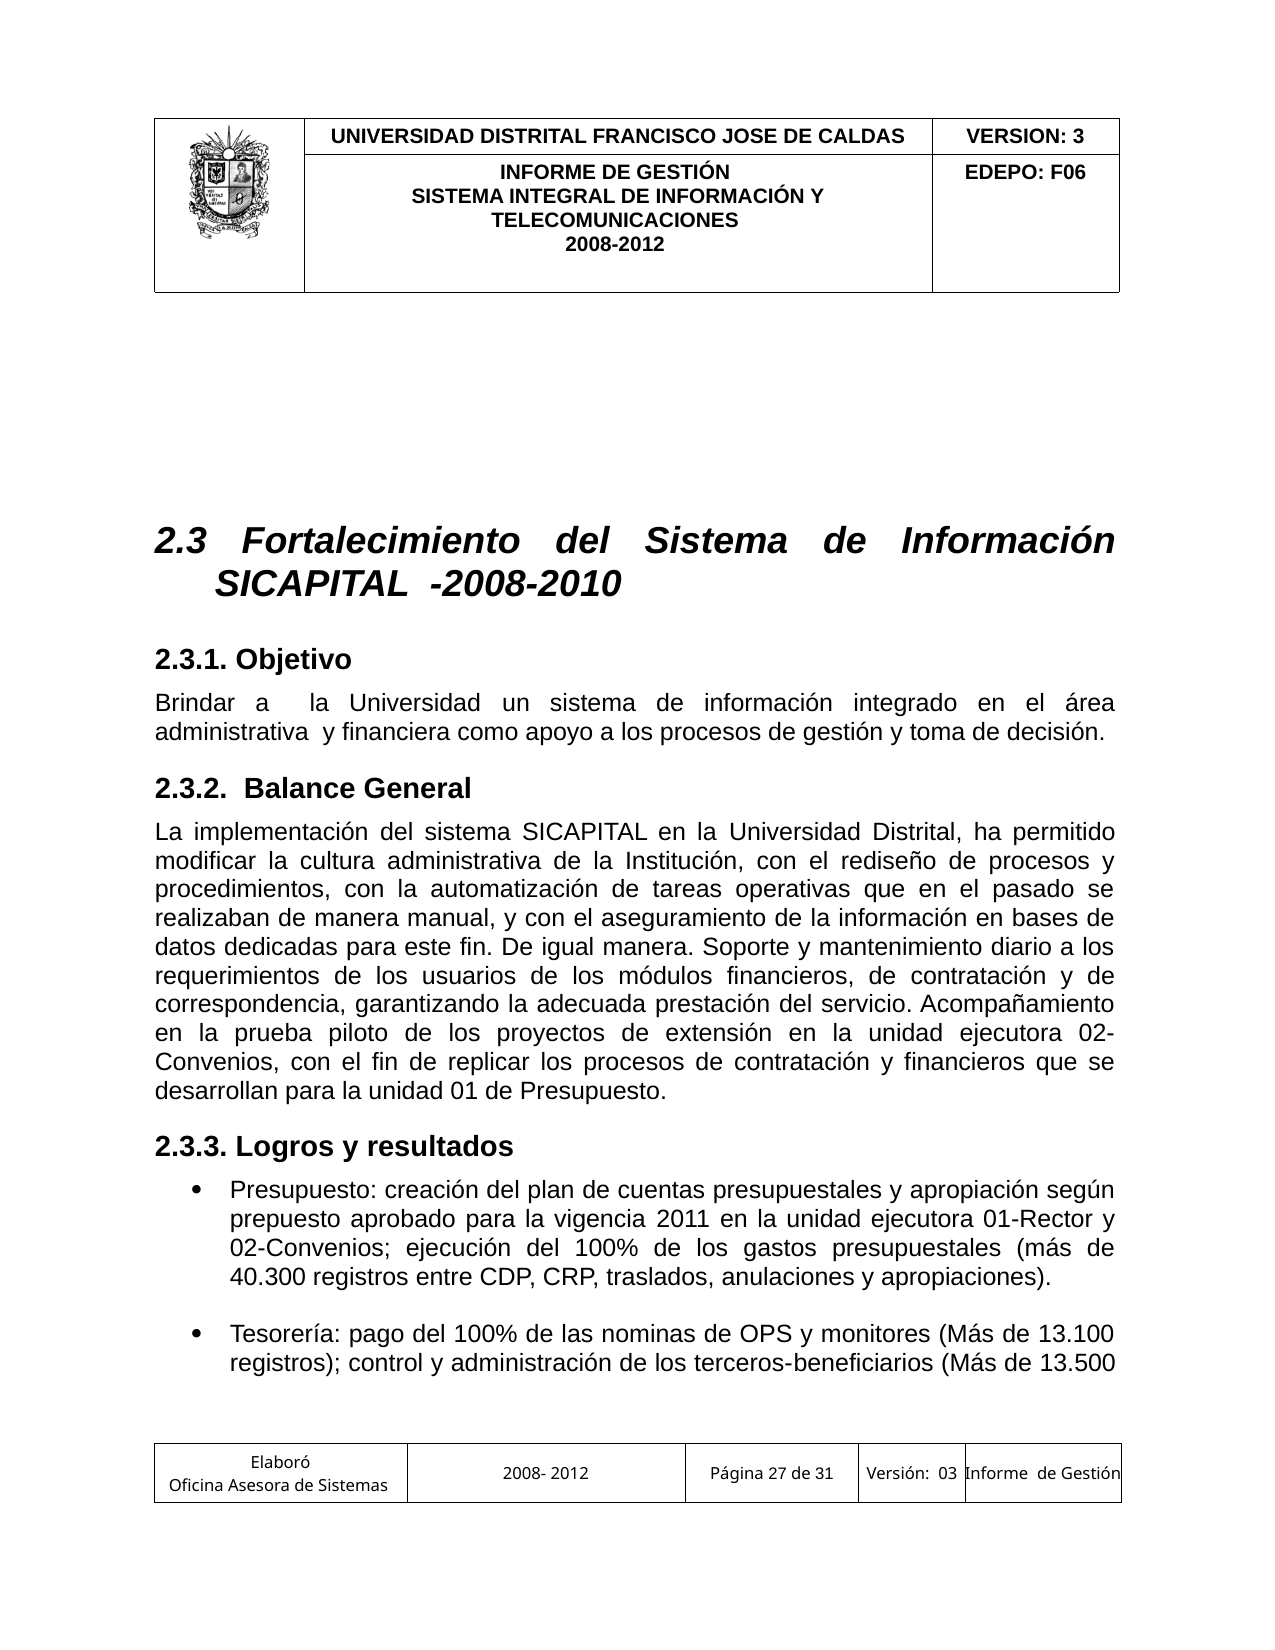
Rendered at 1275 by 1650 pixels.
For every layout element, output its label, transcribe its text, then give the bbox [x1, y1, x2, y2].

subtitle 2.3.1. Objetivo [154, 642, 1116, 676]
text Brindar a la Universidad un sistema de información integrado en el área administrativa y financiera como apoyo a los procesos de gestión y toma de decisión. [154, 688, 1116, 746]
list Tesorería: pago del 100% de las nominas de OPS y monitores (Más de 13.100 registros); control y administración de los terceros-beneficiarios (Más de 13.500 [192, 1319, 1116, 1377]
subtitle 2.3.3. Logros y resultados [154, 1129, 1116, 1163]
subtitle 2.3.2. Balance General [154, 771, 1116, 804]
list Presupuesto: creación del plan de cuentas presupuestales y apropiación según prepuesto aprobado para la vigencia 2011 en la unidad ejecutora 01-Rector y 02-Convenios; ejecución del 100% de los gastos presupuestales (más de 40.300 registros entre CDP, CRP, traslados, anulaciones y apropiaciones). [192, 1175, 1116, 1291]
subtitle 2.3 Fortalecimiento del Sistema de Información SICAPITAL -2008-2010 [154, 518, 1116, 605]
picture [188, 124, 270, 239]
text La implementación del sistema SICAPITAL en la Universidad Distrital, ha permitido modificar la cultura administrativa de la Institución, con el rediseño de procesos y procedimientos, con la automatización de tareas operativas que en el pasado se realizaban de manera manual, y con el aseguramiento de la información en bases de datos dedicadas para este fin. De igual manera. Soporte y mantenimiento diario a los requerimientos de los usuarios de los módulos financieros, de contratación y de correspondencia, garantizando la adecuada prestación del servicio. Acompañamiento en la prueba piloto de los proyectos de extensión en la unidad ejecutora 02-Convenios, con el fin de replicar los procesos de contratación y financieros que se desarrollan para la unidad 01 de Presupuesto. [154, 817, 1116, 1104]
